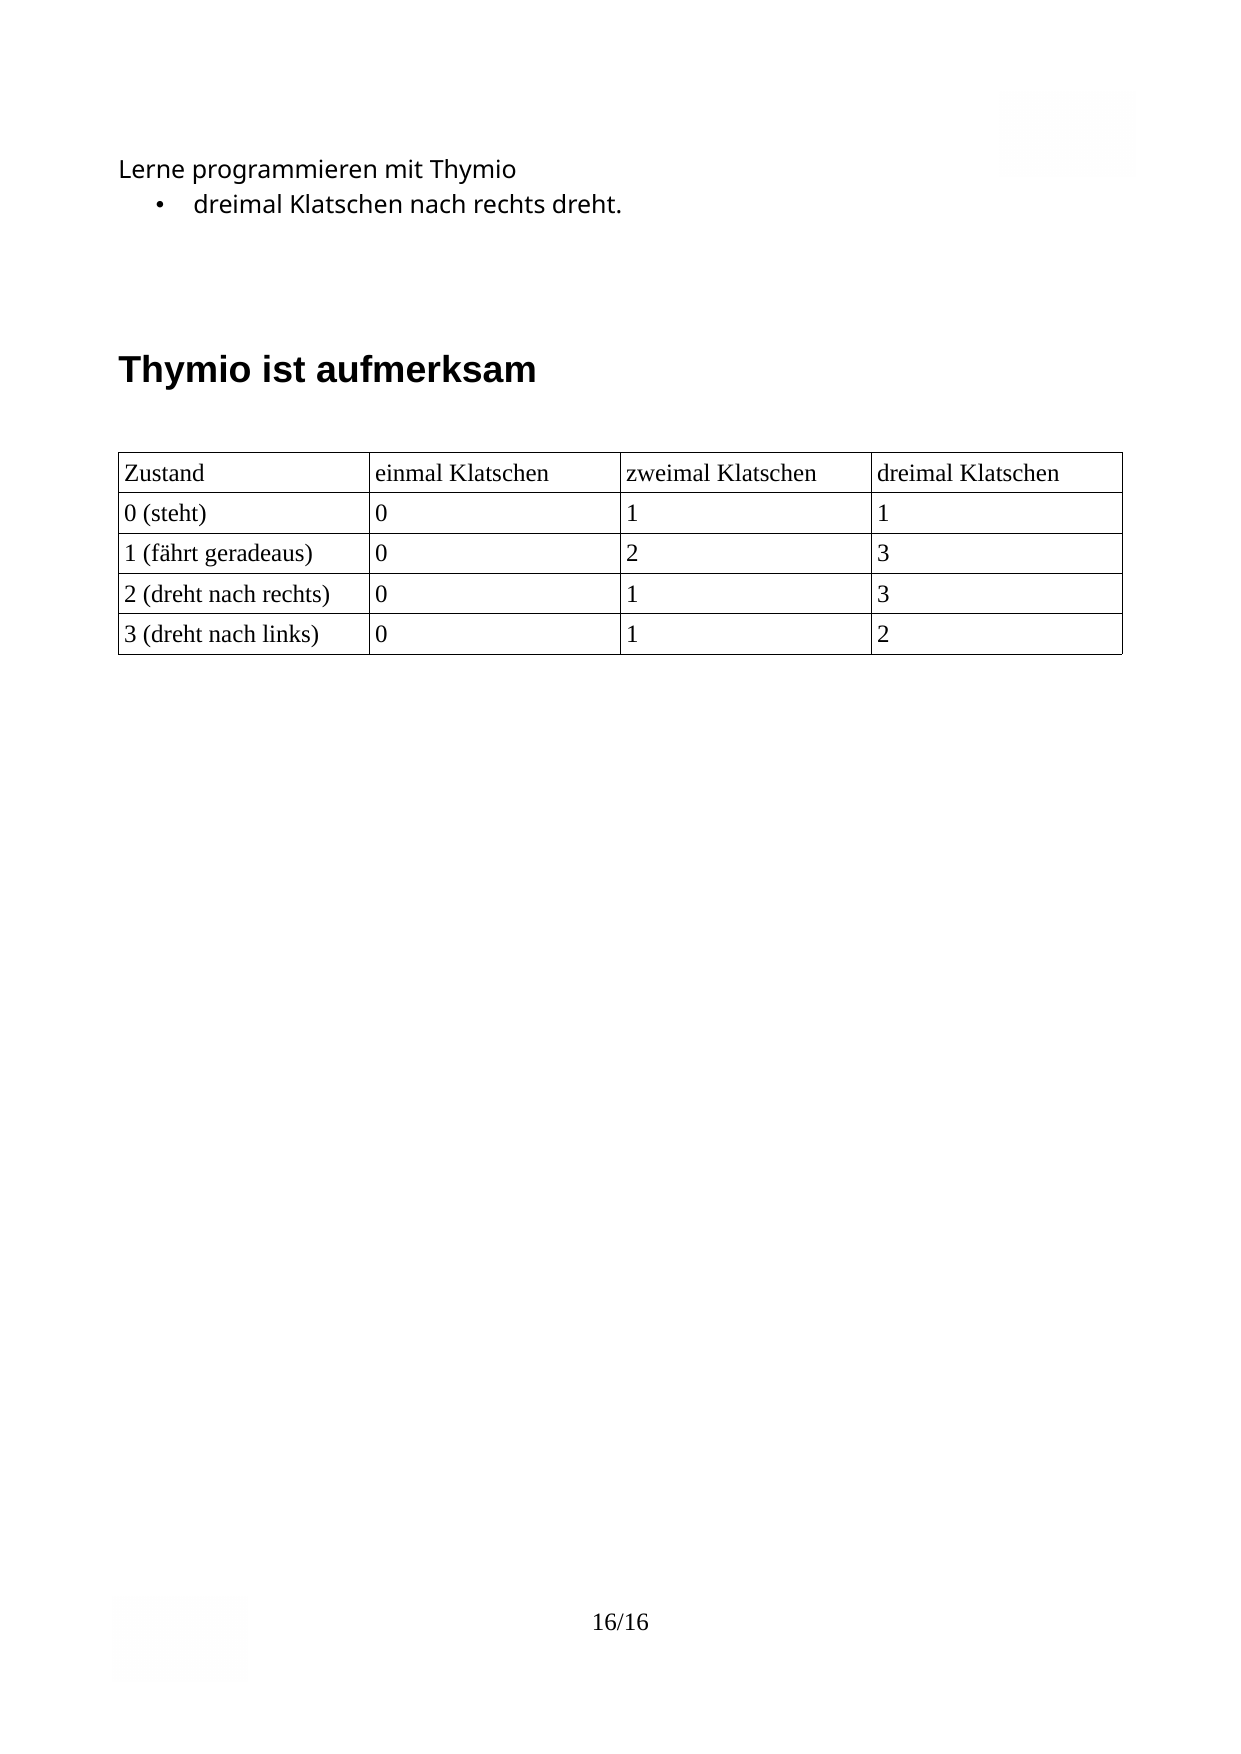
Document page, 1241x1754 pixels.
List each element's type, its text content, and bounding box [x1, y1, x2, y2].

table_header zweimal Klatschen [621, 453, 871, 492]
table_cell 1 (fährt geradeaus) [119, 534, 369, 573]
table_cell 0 (steht) [119, 493, 369, 533]
table_cell 3 [872, 534, 1122, 573]
picture [112, 1596, 249, 1682]
table_header einmal Klatschen [370, 453, 620, 492]
list dreimal Klatschen nach rechts dreht. [156, 186, 1122, 220]
table_cell 0 [370, 493, 620, 533]
table_cell 3 [872, 574, 1122, 613]
table_cell 1 [872, 493, 1122, 533]
picture [999, 91, 1136, 177]
table_cell 0 [370, 574, 620, 613]
subtitle Thymio ist aufmerksam [118, 347, 1122, 390]
table_header dreimal Klatschen [872, 453, 1122, 492]
table_cell 2 (dreht nach rechts) [119, 574, 369, 613]
table_cell 2 [621, 534, 871, 573]
table_cell 1 [621, 493, 871, 533]
table_cell 0 [370, 614, 620, 653]
table_cell 2 [872, 614, 1122, 653]
table_cell 3 (dreht nach links) [119, 614, 369, 653]
table_cell 1 [621, 574, 871, 613]
table_header Zustand [119, 453, 369, 492]
table_cell 1 [621, 614, 871, 653]
table_cell 0 [370, 534, 620, 573]
